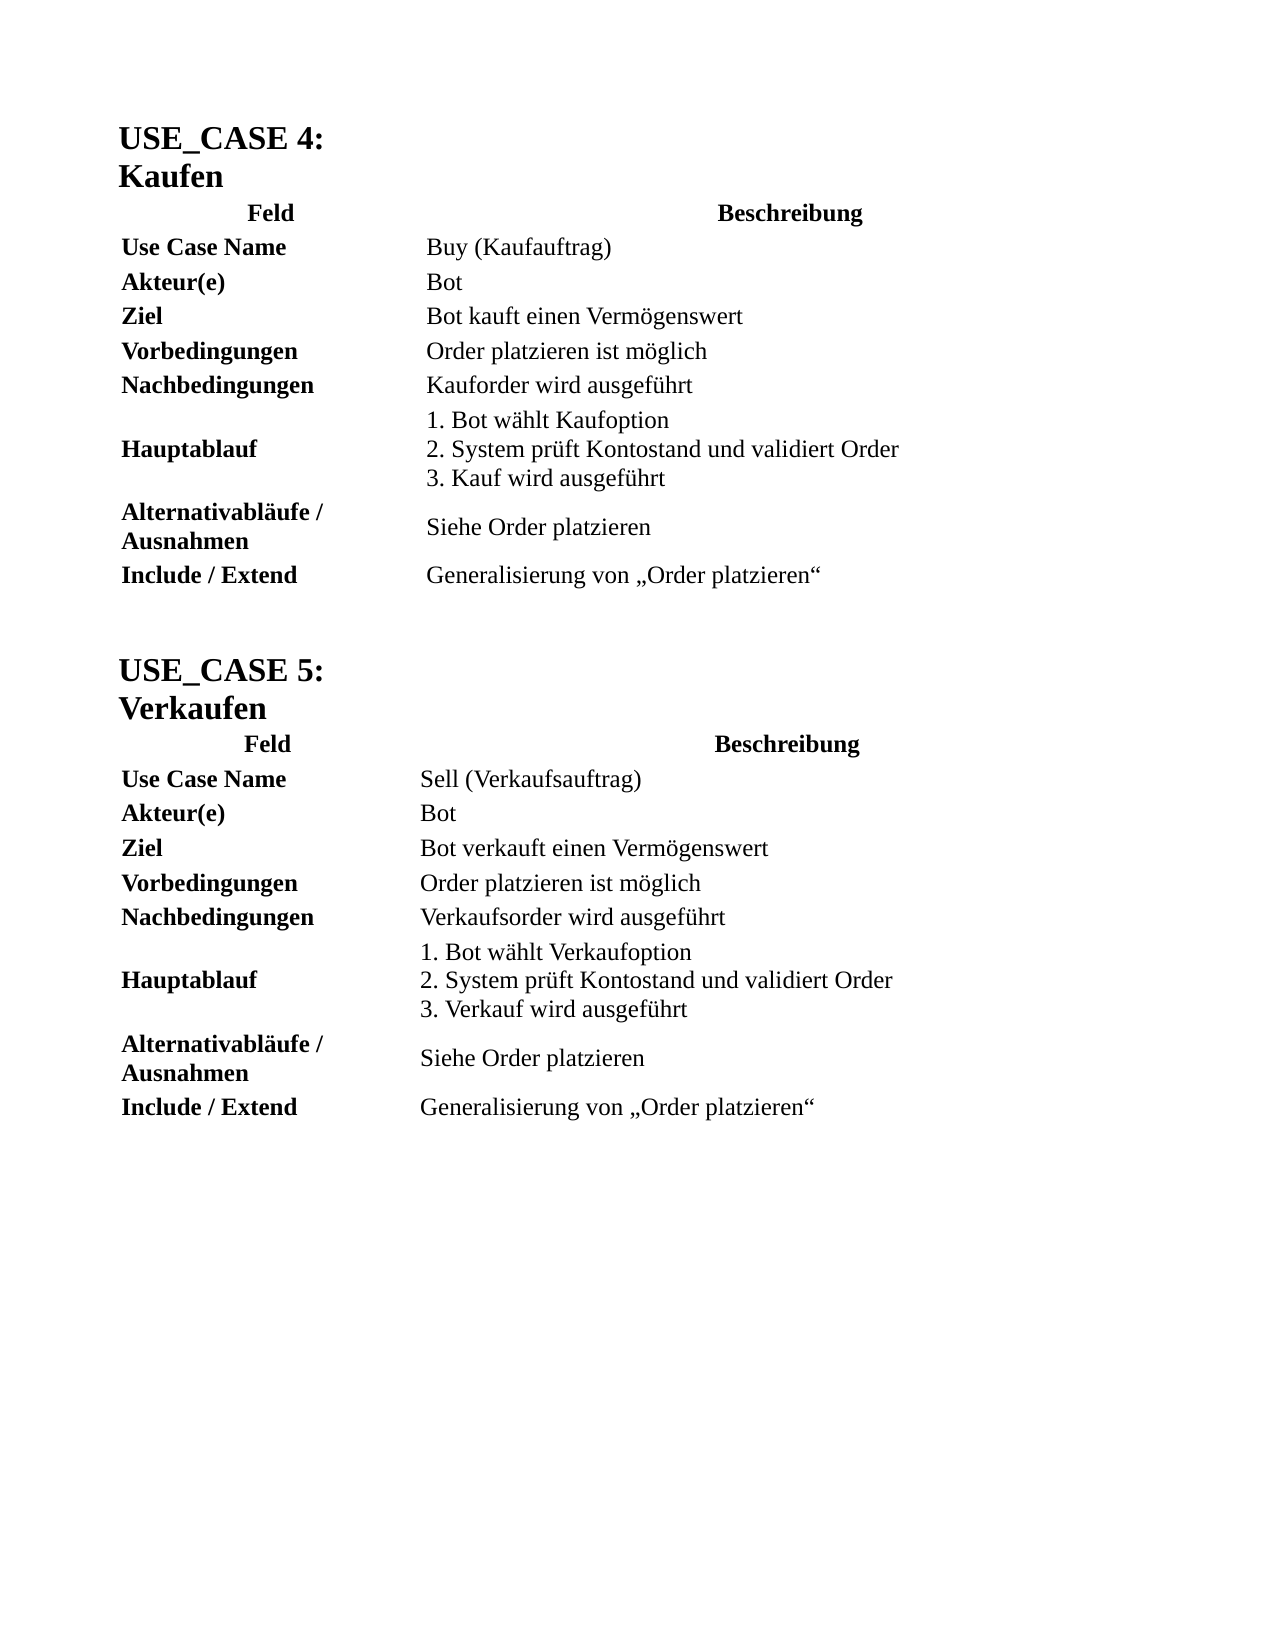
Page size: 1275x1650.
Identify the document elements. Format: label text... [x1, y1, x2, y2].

table_cell Buy (Kaufauftrag) [423, 229, 1157, 264]
table_cell Bot [423, 264, 1157, 298]
table_header Beschreibung [423, 195, 1157, 229]
table_cell Alternativabläufe / Ausnahmen [118, 494, 423, 558]
table_cell 1. Bot wählt Verkaufoption 2. System prüft Kontostand und validiert Order 3. Verkauf wird ausgeführt [417, 934, 1157, 1026]
table_header Beschreibung [417, 726, 1157, 761]
table_cell Hauptablauf [118, 934, 417, 1026]
table_cell Verkaufsorder wird ausgeführt [417, 899, 1157, 934]
table_cell Nachbedingungen [118, 368, 423, 402]
table_cell Akteur(e) [118, 264, 423, 298]
table_cell Bot [417, 796, 1157, 830]
table_cell Bot kauft einen Vermögenswert [423, 299, 1157, 333]
table_cell Bot verkauft einen Vermögenswert [417, 830, 1157, 865]
table_cell Alternativabläufe / Ausnahmen [118, 1026, 417, 1089]
table_header Feld [118, 195, 423, 229]
text Kaufen [118, 156, 1157, 195]
table_cell Use Case Name [118, 761, 417, 796]
table_cell Order platzieren ist möglich [423, 333, 1157, 368]
table_cell Sell (Verkaufsauftrag) [417, 761, 1157, 796]
table_cell Akteur(e) [118, 796, 417, 830]
table_cell Vorbedingungen [118, 333, 423, 368]
table_cell Generalisierung von „Order platzieren“ [417, 1089, 1157, 1124]
text Verkaufen [118, 688, 1157, 726]
table_cell Order platzieren ist möglich [417, 865, 1157, 899]
table_cell Siehe Order platzieren [423, 494, 1157, 558]
table_cell Generalisierung von „Order platzieren“ [423, 558, 1157, 592]
table_cell Kauforder wird ausgeführt [423, 368, 1157, 402]
table_cell Siehe Order platzieren [417, 1026, 1157, 1089]
table_cell Vorbedingungen [118, 865, 417, 899]
table_cell Ziel [118, 299, 423, 333]
table_header Feld [118, 726, 417, 761]
table_cell Hauptablauf [118, 402, 423, 494]
table_cell Include / Extend [118, 558, 423, 592]
table_cell Nachbedingungen [118, 899, 417, 934]
table_cell Ziel [118, 830, 417, 865]
table_cell Use Case Name [118, 229, 423, 264]
text USE_CASE 4: [118, 118, 1157, 156]
text USE_CASE 5: [118, 650, 1157, 688]
table_cell Include / Extend [118, 1089, 417, 1124]
table_cell 1. Bot wählt Kaufoption 2. System prüft Kontostand und validiert Order 3. Kauf wird ausgeführt [423, 402, 1157, 494]
